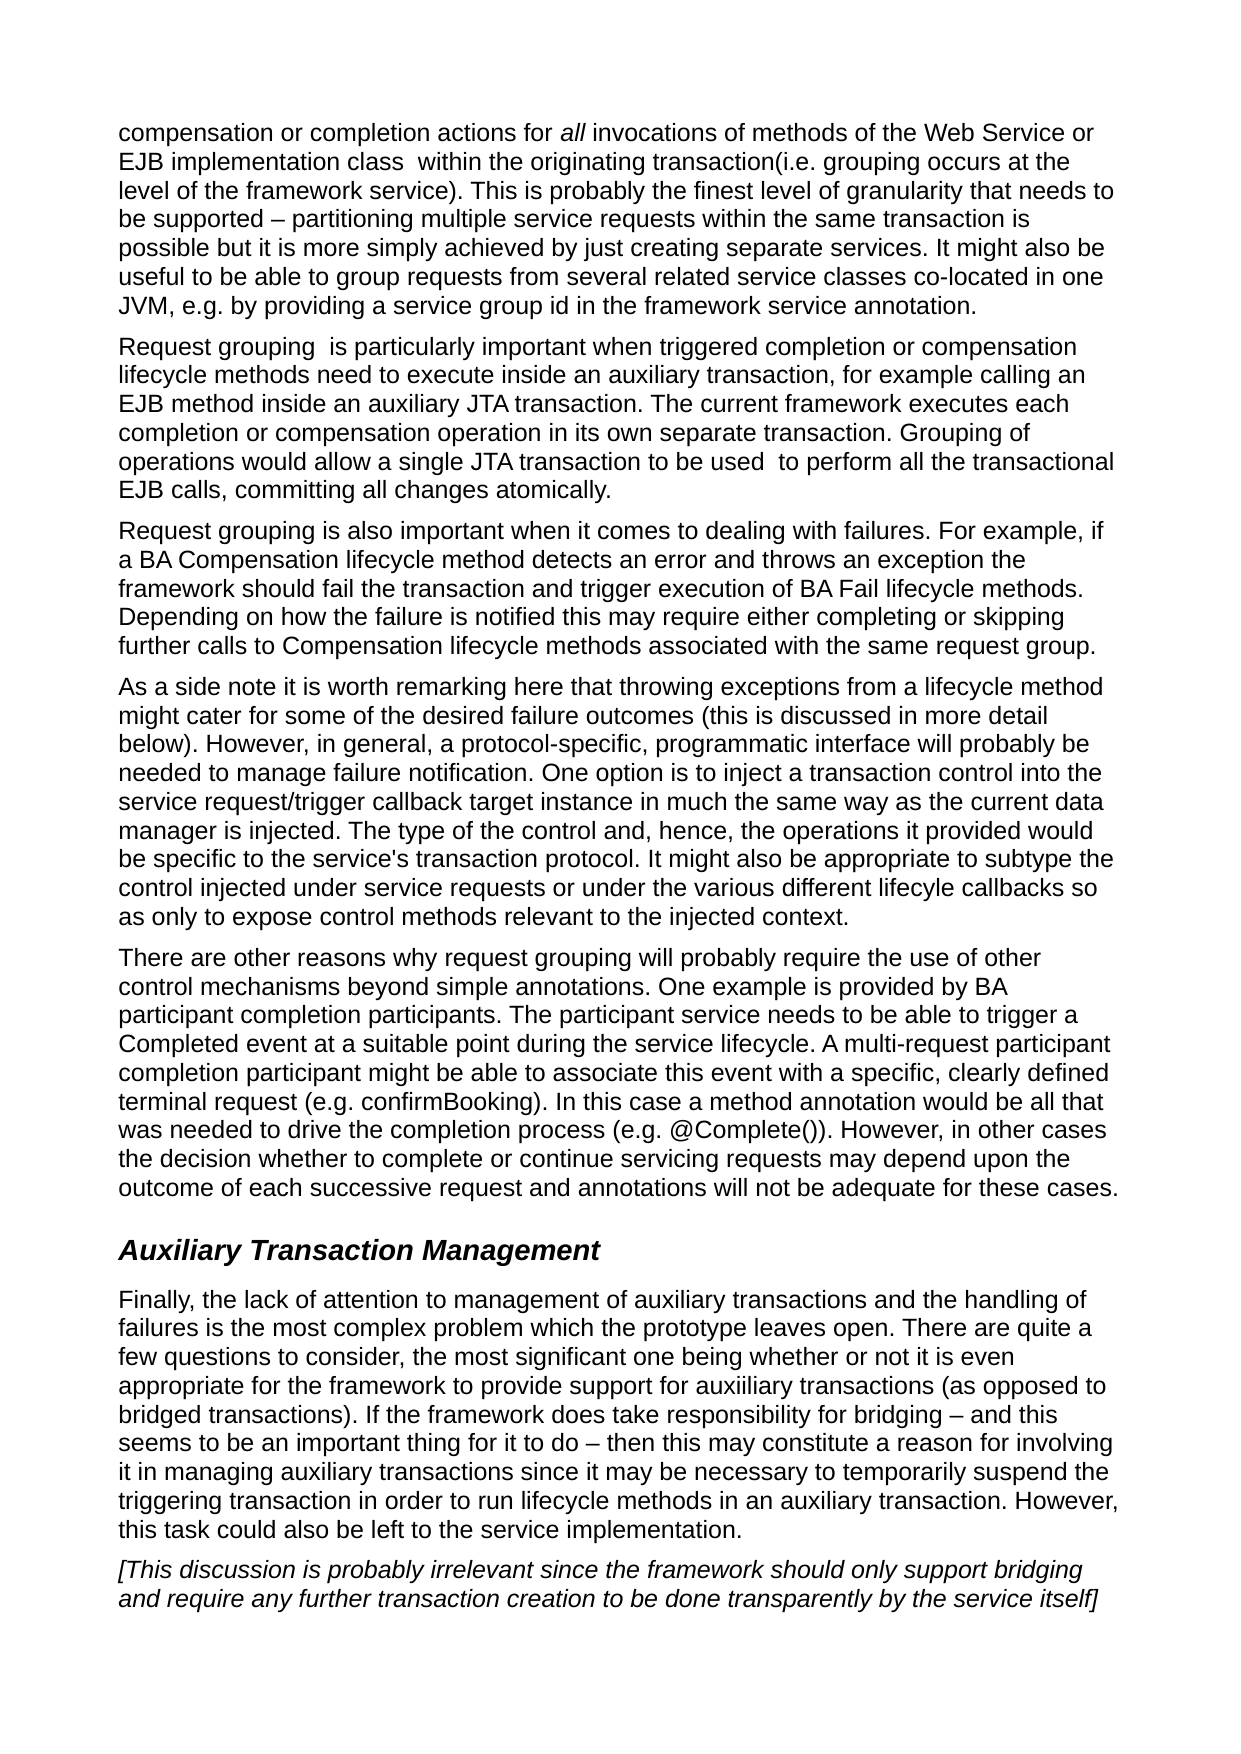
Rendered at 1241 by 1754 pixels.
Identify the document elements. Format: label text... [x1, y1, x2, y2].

text Request grouping is also important when it comes to dealing with failures. For example, if a BA Compensation lifecycle method detects an error and throws an exception the framework should fail the transaction and trigger execution of BA Fail lifecycle methods. Depending on how the failure is notified this may require either completing or skipping further calls to Compensation lifecycle methods associated with the same request group. [118, 516, 1122, 660]
text compensation or completion actions for all invocations of methods of the Web Service or EJB implementation class within the originating transaction(i.e. grouping occurs at the level of the framework service). This is probably the finest level of granularity that needs to be supported – partitioning multiple service requests within the same transaction is possible but it is more simply achieved by just creating separate services. It might also be useful to be able to group requests from several related service classes co-located in one JVM, e.g. by providing a service group id in the framework service annotation. [118, 118, 1122, 319]
subtitle Auxiliary Transaction Management [118, 1232, 1122, 1266]
text As a side note it is worth remarking here that throwing exceptions from a lifecycle method might cater for some of the desired failure outcomes (this is discussed in more detail below). However, in general, a protocol-specific, programmatic interface will probably be needed to manage failure notification. One option is to inject a transaction control into the service request/trigger callback target instance in much the same way as the current data manager is injected. The type of the control and, hence, the operations it provided would be specific to the service's transaction protocol. It might also be appropriate to subtype the control injected under service requests or under the various different lifecyle callbacks so as only to expose control methods relevant to the injected context. [118, 672, 1122, 931]
text Request grouping is particularly important when triggered completion or compensation lifecycle methods need to execute inside an auxiliary transaction, for example calling an EJB method inside an auxiliary JTA transaction. The current framework executes each completion or compensation operation in its own separate transaction. Grouping of operations would allow a single JTA transaction to be used to perform all the transactional EJB calls, committing all changes atomically. [118, 331, 1122, 504]
text Finally, the lack of attention to management of auxiliary transactions and the handling of failures is the most complex problem which the prototype leaves open. There are quite a few questions to consider, the most significant one being whether or not it is even appropriate for the framework to provide support for auxiiliary transactions (as opposed to bridged transactions). If the framework does take responsibility for bridging – and this seems to be an important thing for it to do – then this may constitute a reason for involving it in managing auxiliary transactions since it may be necessary to temporarily suspend the triggering transaction in order to run lifecycle methods in an auxiliary transaction. However, this task could also be left to the service implementation. [118, 1284, 1122, 1543]
text [This discussion is probably irrelevant since the framework should only support bridging and require any further transaction creation to be done transparently by the service itself] [118, 1555, 1122, 1613]
text There are other reasons why request grouping will probably require the use of other control mechanisms beyond simple annotations. One example is provided by BA participant completion participants. The participant service needs to be able to trigger a Completed event at a suitable point during the service lifecycle. A multi-request participant completion participant might be able to associate this event with a specific, clearly defined terminal request (e.g. confirmBooking). In this case a method annotation would be all that was needed to drive the completion process (e.g. @Complete()). However, in other cases the decision whether to complete or continue servicing requests may depend upon the outcome of each successive request and annotations will not be adequate for these cases. [118, 943, 1122, 1201]
